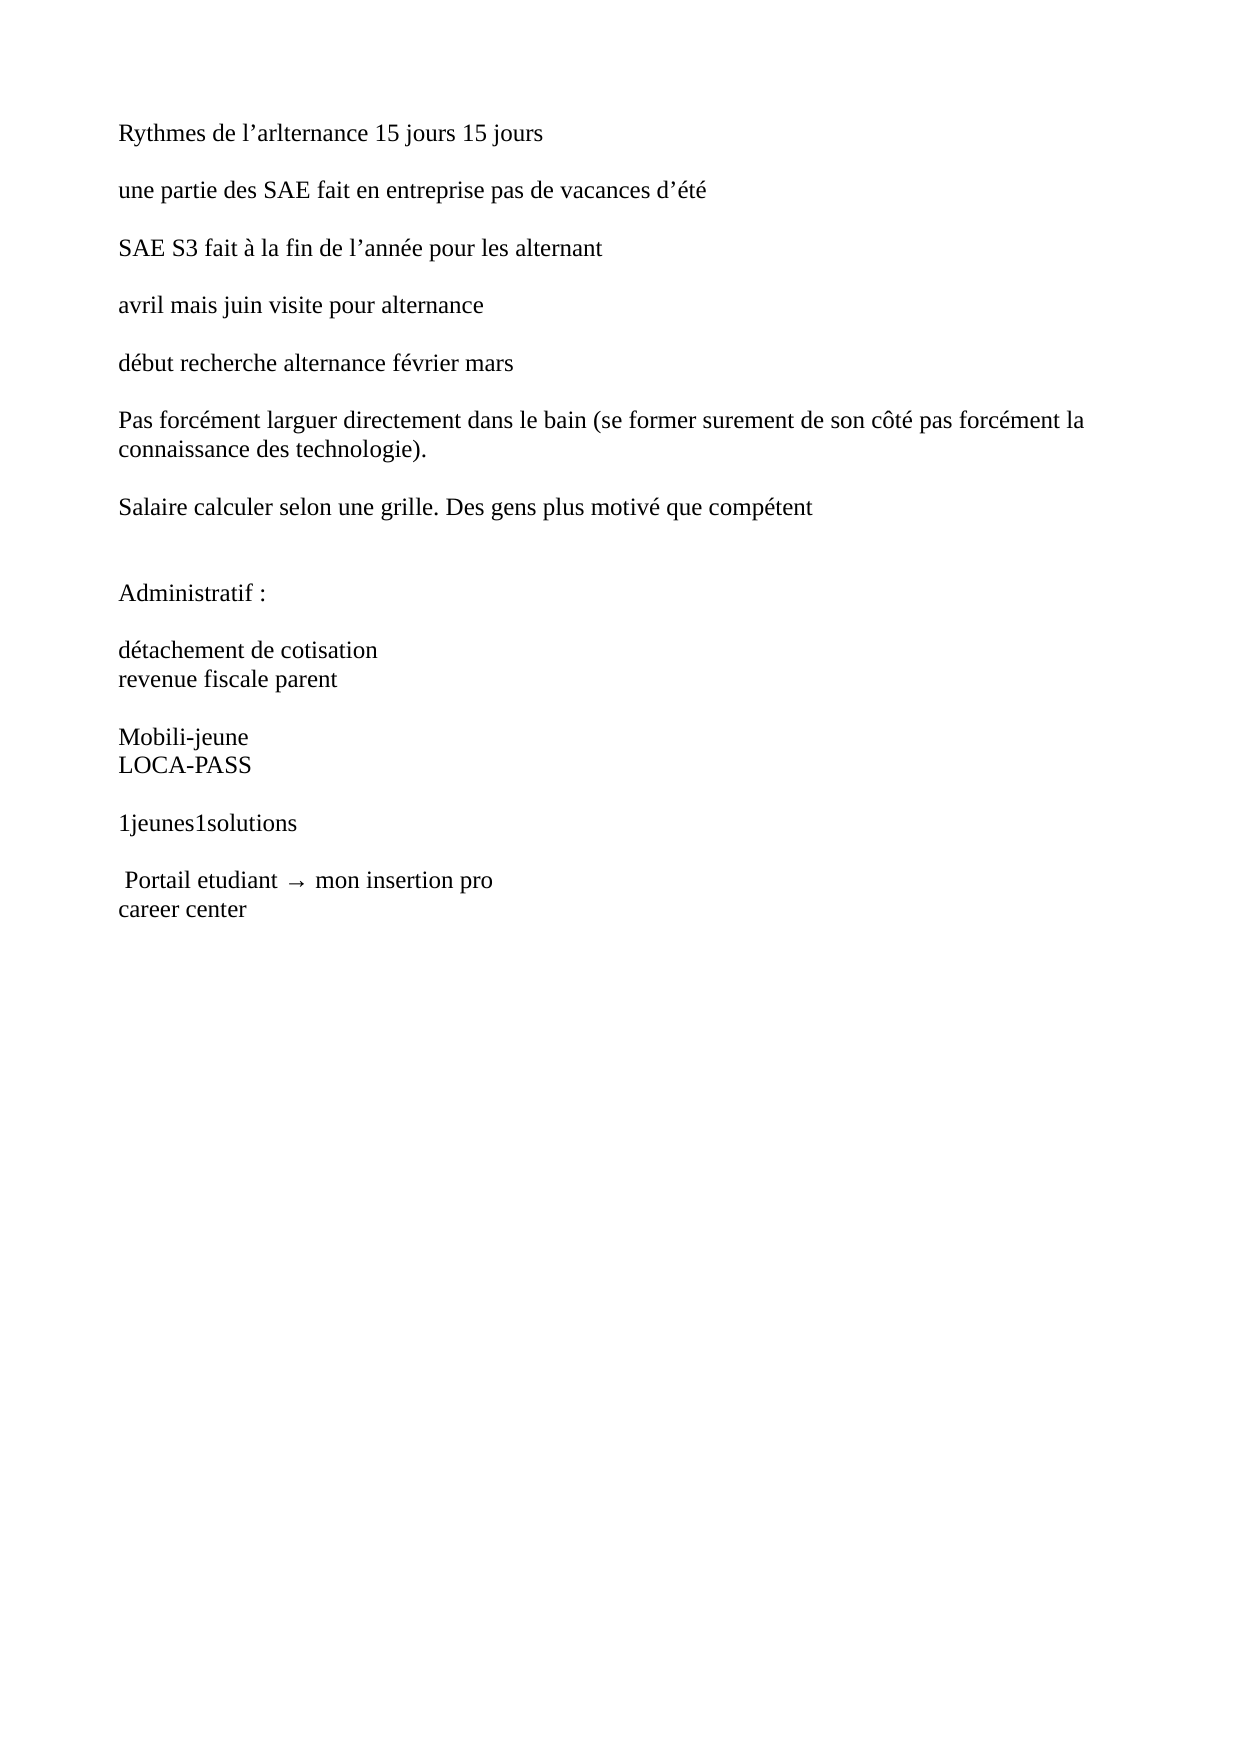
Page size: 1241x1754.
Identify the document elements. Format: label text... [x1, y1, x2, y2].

text début recherche alternance février mars [118, 348, 1122, 377]
text avril mais juin visite pour alternance [118, 291, 1122, 319]
text Pas forcément larguer directement dans le bain (se former surement de son côté pas forcément la connaissance des technologie). [118, 406, 1122, 463]
text 1jeunes1solutions [118, 808, 1122, 837]
text Mobili-jeune [118, 722, 1122, 751]
text LOCA-PASS [118, 751, 1122, 779]
text détachement de cotisation [118, 636, 1122, 664]
text Rythmes de l’arlternance 15 jours 15 jours [118, 118, 1122, 147]
text Administratif : [118, 578, 1122, 607]
text Salaire calculer selon une grille. Des gens plus motivé que compétent [118, 492, 1122, 521]
text revenue fiscale parent [118, 664, 1122, 693]
text Portail etudiant → mon insertion pro [118, 866, 1122, 894]
text une partie des SAE fait en entreprise pas de vacances d’été [118, 176, 1122, 204]
text career center [118, 894, 1122, 923]
text SAE S3 fait à la fin de l’année pour les alternant [118, 233, 1122, 262]
